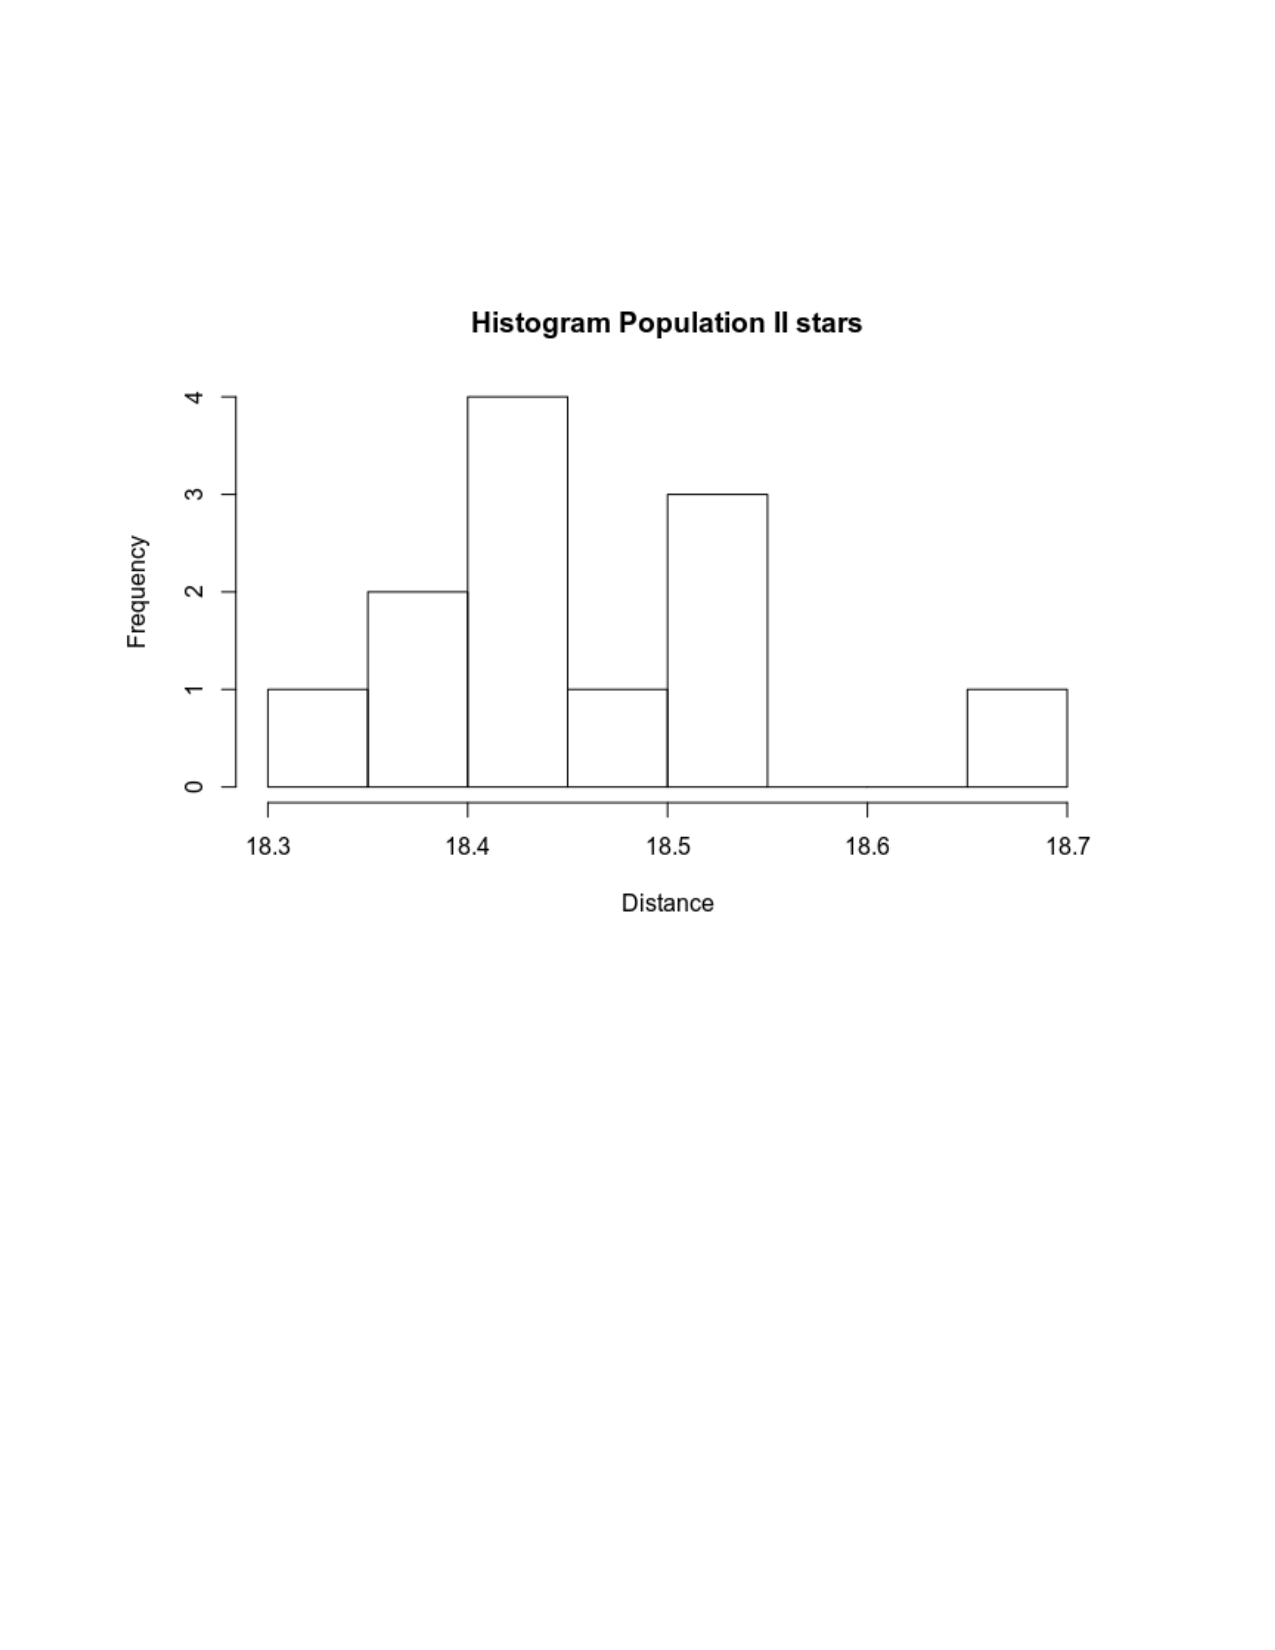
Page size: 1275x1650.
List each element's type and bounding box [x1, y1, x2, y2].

picture [120, 264, 1159, 949]
